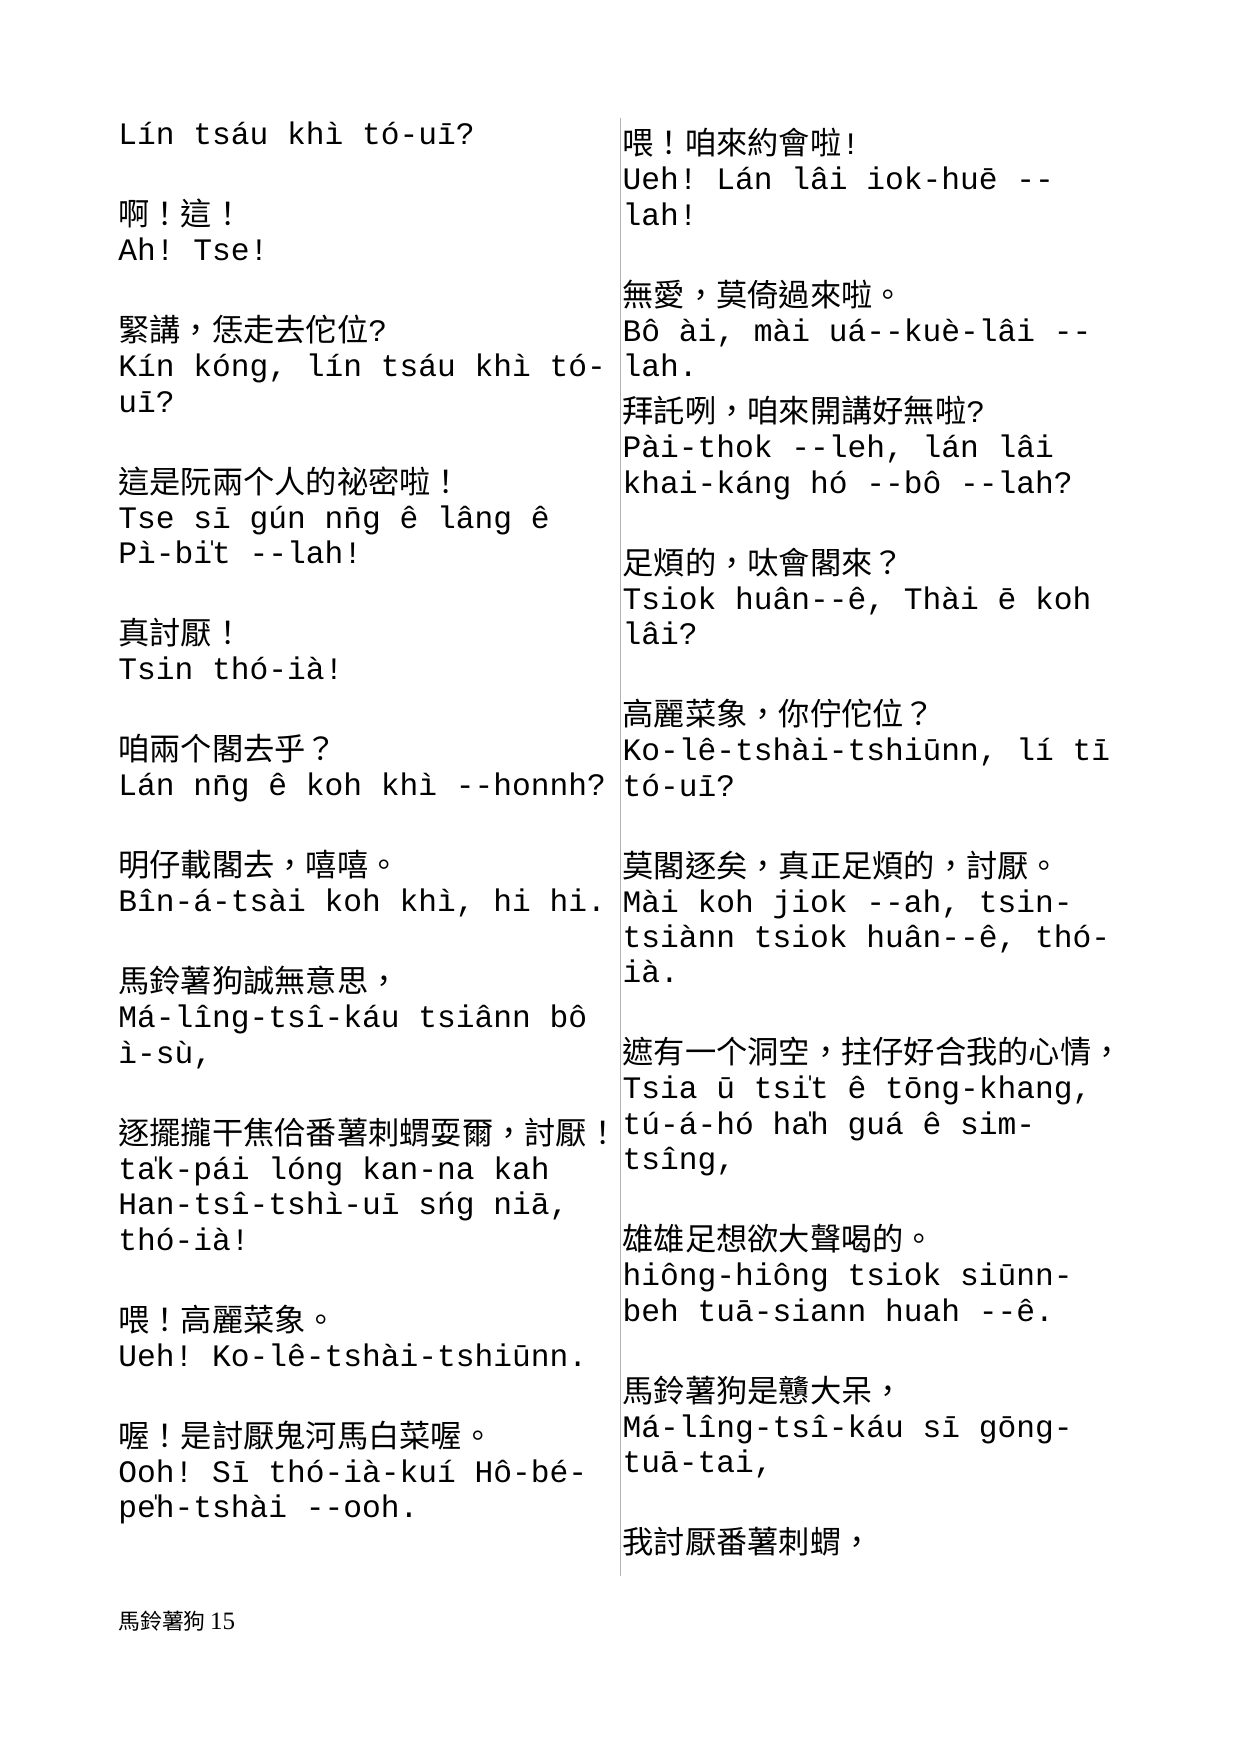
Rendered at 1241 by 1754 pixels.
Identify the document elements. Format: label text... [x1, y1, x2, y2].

text 咱兩个閣去乎？ [118, 724, 618, 769]
text Kín kóng, lín tsáu khì tó-uī? [118, 351, 618, 421]
text 這是阮兩个人的祕密啦！ [118, 457, 618, 502]
text 拜託咧，咱來開講好無啦? [622, 386, 1122, 432]
text Ueh! Ko-lê-tshài-tshiūnn. [118, 1340, 618, 1375]
text 喂！咱來約會啦! [622, 118, 1122, 164]
text Bô ài, mài uá--kuè-lâi --lah. [622, 315, 1122, 386]
text Mài koh jiok --ah, tsin-tsiànn tsiok huân--ê, thó-ià. [622, 886, 1122, 992]
text Tsia ū tsi̍t ê tōng-khang, tú-á-hó ha̍h guá ê sim-tsîng, [622, 1073, 1122, 1179]
text hiông-hiông tsiok siūnn-beh tuā-siann huah --ê. [622, 1260, 1122, 1331]
text Bîn-á-tsài koh khì, hi hi. [118, 886, 618, 921]
text 我討厭番薯刺蝟， [622, 1517, 1122, 1563]
text 馬鈴薯狗是戇大呆， [622, 1366, 1122, 1411]
text Ueh! Lán lâi iok-huē --lah! [622, 164, 1122, 234]
text 緊講，恁走去佗位? [118, 305, 618, 351]
text Tsin thó-ià! [118, 653, 618, 689]
text Ah! Tse! [118, 234, 618, 269]
text 啊！這！ [118, 189, 618, 234]
text 高麗菜象，你佇佗位？ [622, 689, 1122, 734]
text Lín tsáu khì tó-uī? [118, 118, 618, 153]
text 無愛，莫倚過來啦。 [622, 270, 1122, 315]
text Lán nn̄g ê koh khì --honnh? [118, 769, 618, 805]
text Tsiok huân--ê, Thài ē koh lâi? [622, 583, 1122, 654]
text 喔！是討厭鬼河馬白菜喔。 [118, 1411, 618, 1456]
text 足煩的，呔會閣來？ [622, 538, 1122, 583]
text 馬鈴薯狗誠無意思， [118, 956, 618, 1002]
text Má-lîng-tsî-káu tsiânn bô ì-sù, [118, 1002, 618, 1072]
text Má-lîng-tsî-káu sī gōng-tuā-tai, [622, 1411, 1122, 1482]
text 莫閣逐矣，真正足煩的，討厭。 [622, 841, 1122, 886]
text Ooh! Sī thó-ià-kuí Hô-bé-pe̍h-tshài --ooh. [118, 1456, 618, 1527]
text 逐擺攏干焦佮番薯刺蝟耍爾，討厭！ [118, 1108, 618, 1153]
text 遮有一个洞空，拄仔好合我的心情， [622, 1028, 1122, 1073]
text 喂！高麗菜象。 [118, 1295, 618, 1340]
text 明仔載閣去，嘻嘻。 [118, 840, 618, 886]
text 雄雄足想欲大聲喝的。 [622, 1214, 1122, 1260]
text Pài-thok --leh, lán lâi khai-káng hó --bô --lah? [622, 432, 1122, 502]
text Tse sī gún nn̄g ê lâng ê Pì-bi̍t --lah! [118, 502, 618, 573]
text Ko-lê-tshài-tshiūnn, lí tī tó-uī? [622, 734, 1122, 805]
text 真討厭！ [118, 608, 618, 653]
text ta̍k-pái lóng kan-na kah Han-tsî-tshì-uī sńg niā, thó-ià! [118, 1153, 618, 1259]
